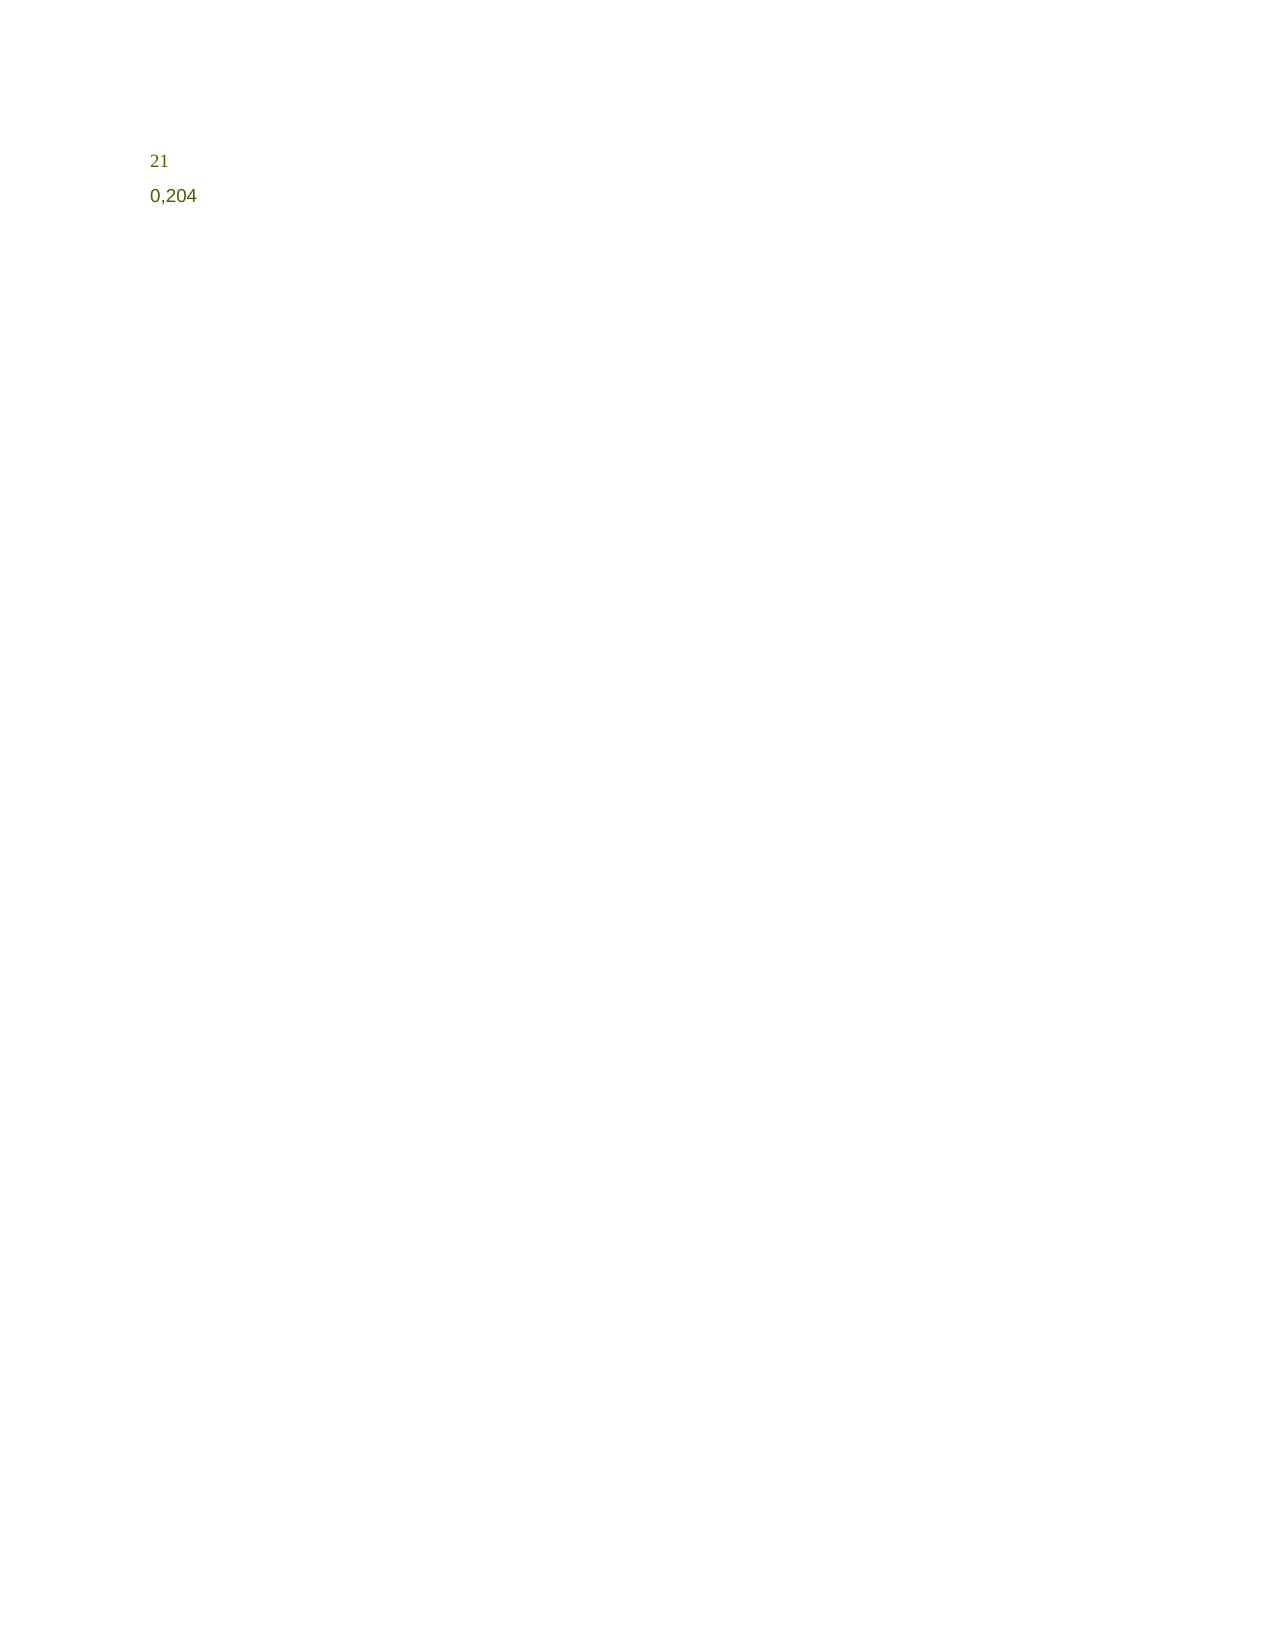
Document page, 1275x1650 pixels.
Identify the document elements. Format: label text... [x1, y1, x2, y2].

text 0,204 [150, 185, 1125, 207]
text 21 [150, 150, 1125, 172]
